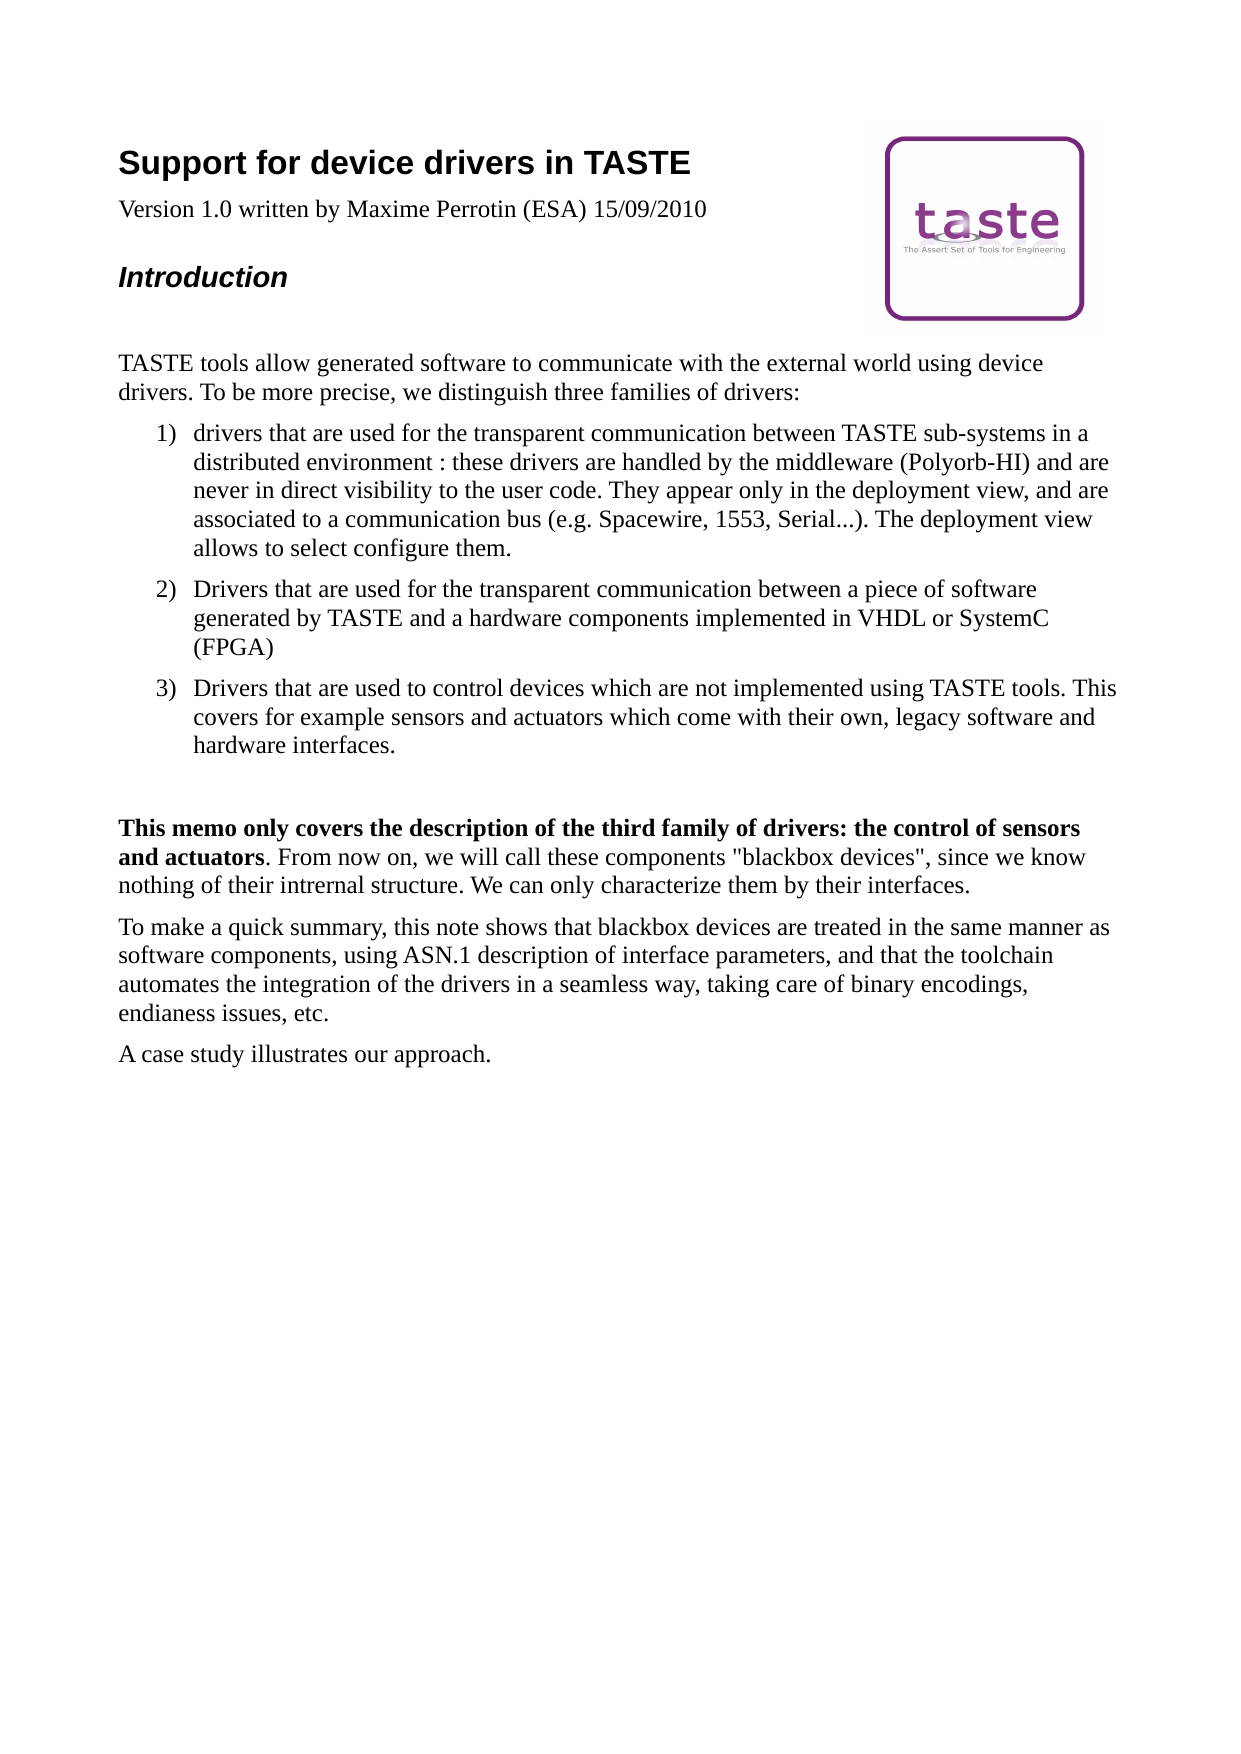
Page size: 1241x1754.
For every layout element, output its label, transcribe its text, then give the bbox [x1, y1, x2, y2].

subtitle Support for device drivers in TASTE [118, 143, 865, 182]
text To make a quick summary, this note shows that blackbox devices are treated in the same manner as software components, using ASN.1 description of interface parameters, and that the toolchain automates the integration of the drivers in a seamless way, taking care of binary encodings, endianess issues, etc. [118, 912, 1122, 1027]
list drivers that are used for the transparent communication between TASTE sub-systems in a distributed environment : these drivers are handled by the middleware (Polyorb-HI) and are never in direct visibility to the user code. They appear only in the deployment view, and are associated to a communication bus (e.g. Spacewire, 1553, Serial...). The deployment view allows to select configure them. [156, 418, 1122, 562]
subtitle Introduction [118, 261, 865, 294]
text This memo only covers the description of the third family of drivers: the control of sensors and actuators. From now on, we will call these components "blackbox devices", since we know nothing of their intrernal structure. We can only characterize them by their interfaces. [118, 813, 1122, 899]
text Version 1.0 written by Maxime Perrotin (ESA) 15/09/2010 [118, 194, 865, 223]
list Drivers that are used for the transparent communication between a piece of software generated by TASTE and a hardware components implemented in VHDL or SystemC (FPGA) [156, 574, 1122, 660]
list Drivers that are used to control devices which are not implemented using TASTE tools. This covers for example sensors and actuators which come with their own, legacy software and hardware interfaces. [156, 673, 1122, 759]
text A case study illustrates our approach. [118, 1039, 1122, 1068]
text TASTE tools allow generated software to communicate with the external world using device drivers. To be more precise, we distinguish three families of drivers: [118, 348, 1122, 405]
subtitle [1104, 261, 1122, 294]
picture [865, 118, 1104, 339]
subtitle [1104, 143, 1122, 182]
